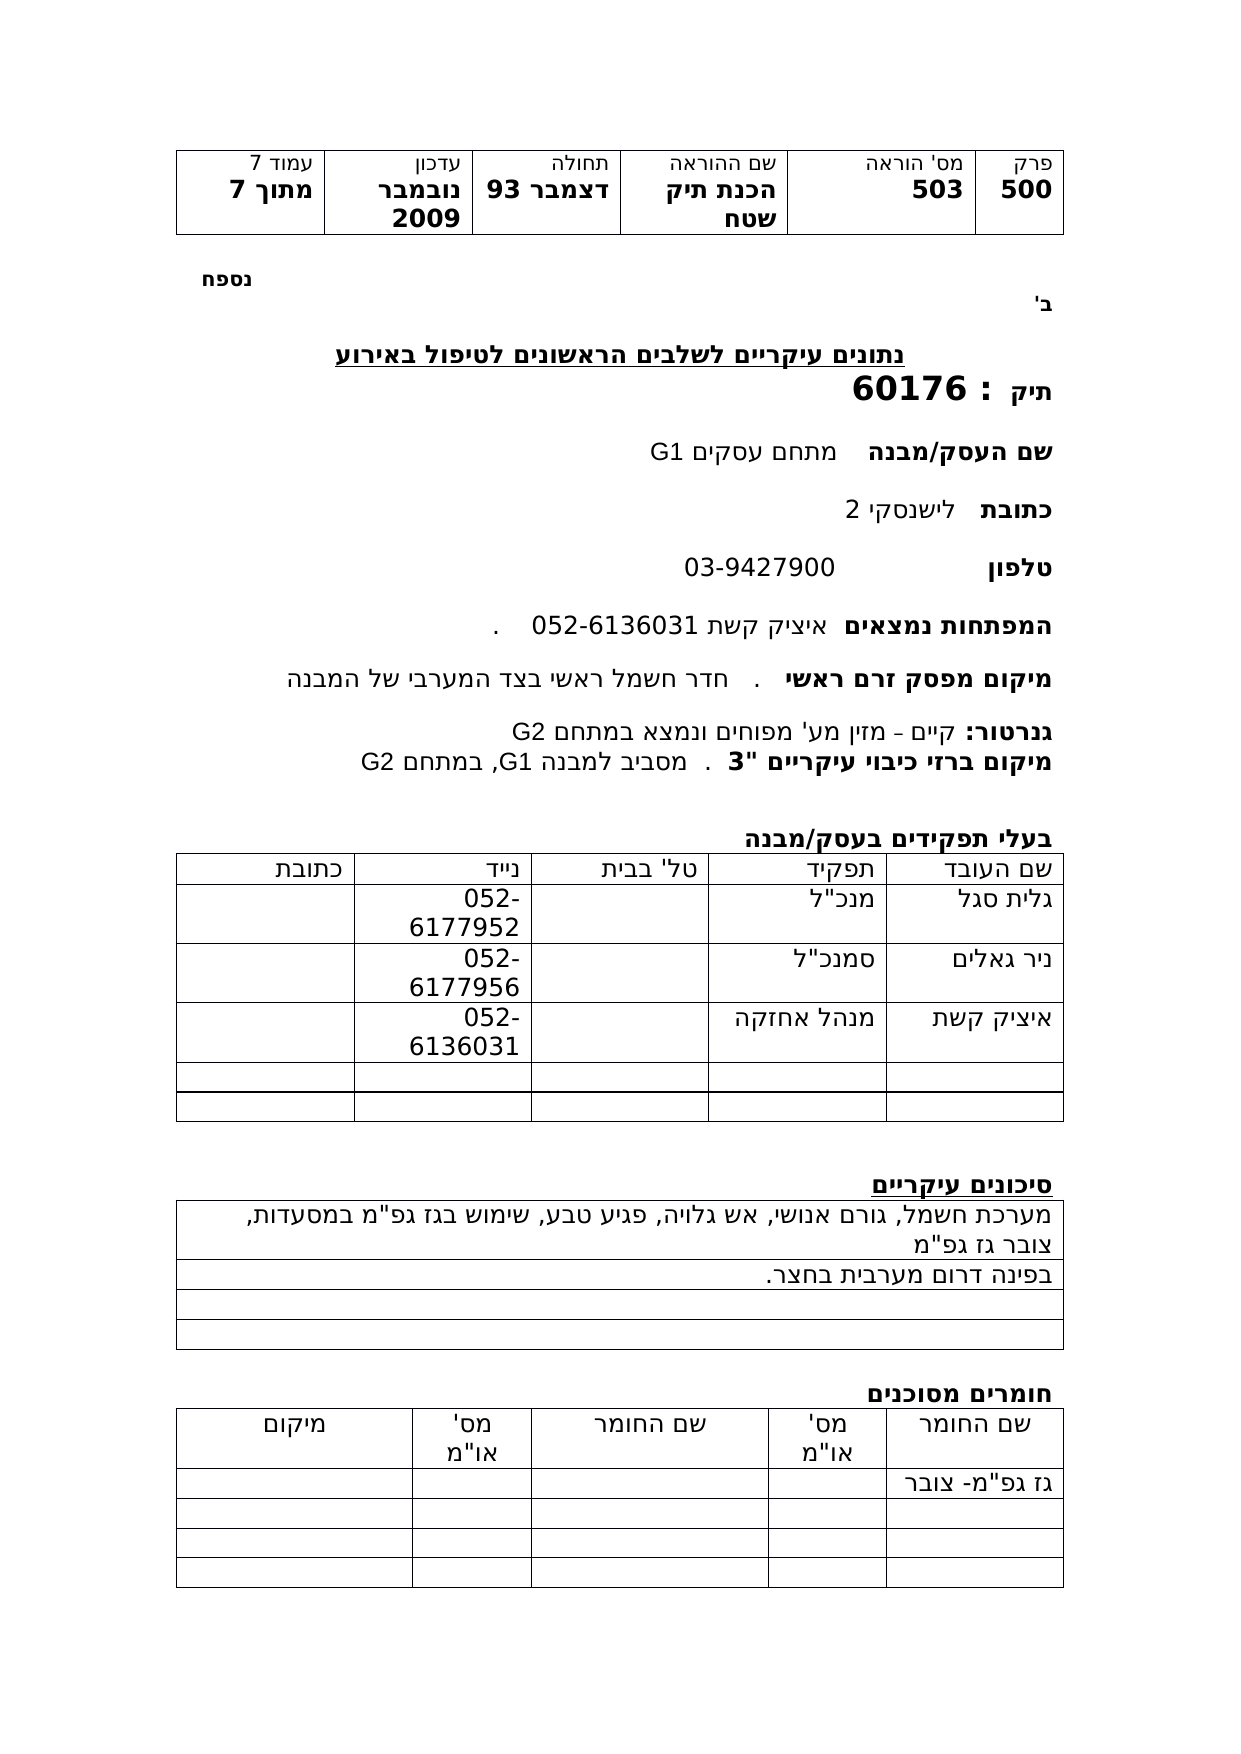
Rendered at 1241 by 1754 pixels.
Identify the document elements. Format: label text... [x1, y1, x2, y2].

table_cell [177, 1499, 412, 1527]
table_cell גז גפ"מ- צובר [887, 1469, 1063, 1498]
text נתונים עיקריים לשלבים הראשונים לטיפול באירוע [187, 340, 1053, 369]
table_cell [887, 1558, 1063, 1587]
table_cell ניר גאלים [887, 944, 1063, 1002]
table_cell [769, 1469, 886, 1498]
table_header מס' או"מ [769, 1409, 886, 1467]
table_cell 052-6177952 [355, 885, 531, 943]
table_header מס' הוראה 503 [788, 151, 975, 234]
table_cell [177, 1529, 412, 1557]
text טלפון 03-9427900 [187, 553, 1053, 582]
table_cell [177, 1290, 1063, 1319]
table_header שם העובד [887, 854, 1063, 883]
table_cell [769, 1558, 886, 1587]
table_cell גלית סגל [887, 885, 1063, 943]
text חומרים מסוכנים [187, 1379, 1053, 1408]
table_header מערכת חשמל, גורם אנושי, אש גלויה, פגיע טבע, שימוש בגז גפ"מ במסעדות, צובר גז גפ"מ [177, 1201, 1063, 1259]
table_header תפקיד [709, 854, 886, 883]
table_cell [532, 1063, 708, 1091]
table_cell [413, 1499, 531, 1527]
table_header שם החומר [887, 1409, 1063, 1467]
table_cell [177, 885, 354, 943]
table_header טל' בבית [532, 854, 708, 883]
table_cell [413, 1558, 531, 1587]
text כתובת לישנסקי 2 [187, 495, 1053, 524]
table_cell [887, 1499, 1063, 1527]
table_cell [887, 1093, 1063, 1121]
table_cell [532, 1529, 768, 1557]
table_cell [709, 1063, 886, 1091]
table_cell [177, 1003, 354, 1062]
text שם העסק/מבנה מתחם עסקים G1 [187, 437, 1053, 467]
table_cell [355, 1063, 531, 1091]
table_cell [532, 1558, 768, 1587]
table_cell [769, 1529, 886, 1557]
table_cell [532, 1093, 708, 1121]
table_cell [532, 944, 708, 1002]
table_cell [709, 1093, 886, 1121]
table_header נייד [355, 854, 531, 883]
table_cell [177, 1469, 412, 1498]
table_cell [887, 1063, 1063, 1091]
table_header מס' או"מ [413, 1409, 531, 1467]
table_cell 052-6136031 [355, 1003, 531, 1062]
table_cell [887, 1529, 1063, 1557]
table_header תחולה דצמבר 93 [473, 151, 620, 234]
table_cell [413, 1469, 531, 1498]
text מיקום ברזי כיבוי עיקריים "3 . מסביב למבנה G1, במתחם G2 [187, 747, 1053, 776]
table_cell [769, 1499, 886, 1527]
table_header שם ההוראה הכנת תיק שטח [621, 151, 787, 234]
table_cell [177, 1093, 354, 1121]
table_cell סמנכ"ל [709, 944, 886, 1002]
table_cell [355, 1093, 531, 1121]
table_cell בפינה דרום מערבית בחצר. [177, 1260, 1063, 1289]
table_cell [532, 1499, 768, 1527]
table_cell מנכ"ל [709, 885, 886, 943]
text נספח ב' [187, 263, 1053, 316]
text בעלי תפקידים בעסק/מבנה [187, 824, 1053, 853]
text גנרטור: קיים – מזין מע' מפוחים ונמצא במתחם G2 [187, 717, 1053, 747]
table_cell [177, 944, 354, 1002]
table_cell [532, 1469, 768, 1498]
table_cell [413, 1529, 531, 1557]
table_cell [177, 1063, 354, 1091]
table_cell 052-6177956 [355, 944, 531, 1002]
table_header כתובת [177, 854, 354, 883]
table_header עדכון נובמבר 2009 [325, 151, 472, 234]
table_header שם החומר [532, 1409, 768, 1467]
table_cell [532, 885, 708, 943]
table_header עמוד 7 מתוך 7 [177, 151, 324, 234]
table_cell איציק קשת [887, 1003, 1063, 1062]
table_header פרק 500 [976, 151, 1063, 234]
table_cell [177, 1320, 1063, 1349]
table_cell [177, 1558, 412, 1587]
table_cell [532, 1003, 708, 1062]
text סיכונים עיקריים [187, 1170, 1053, 1199]
text המפתחות נמצאים איציק קשת 052-6136031 . [187, 611, 1053, 640]
text תיק : 60176 [187, 369, 1053, 408]
text מיקום מפסק זרם ראשי . חדר חשמל ראשי בצד המערבי של המבנה [187, 664, 1053, 693]
table_cell מנהל אחזקה [709, 1003, 886, 1062]
table_header מיקום [177, 1409, 412, 1467]
